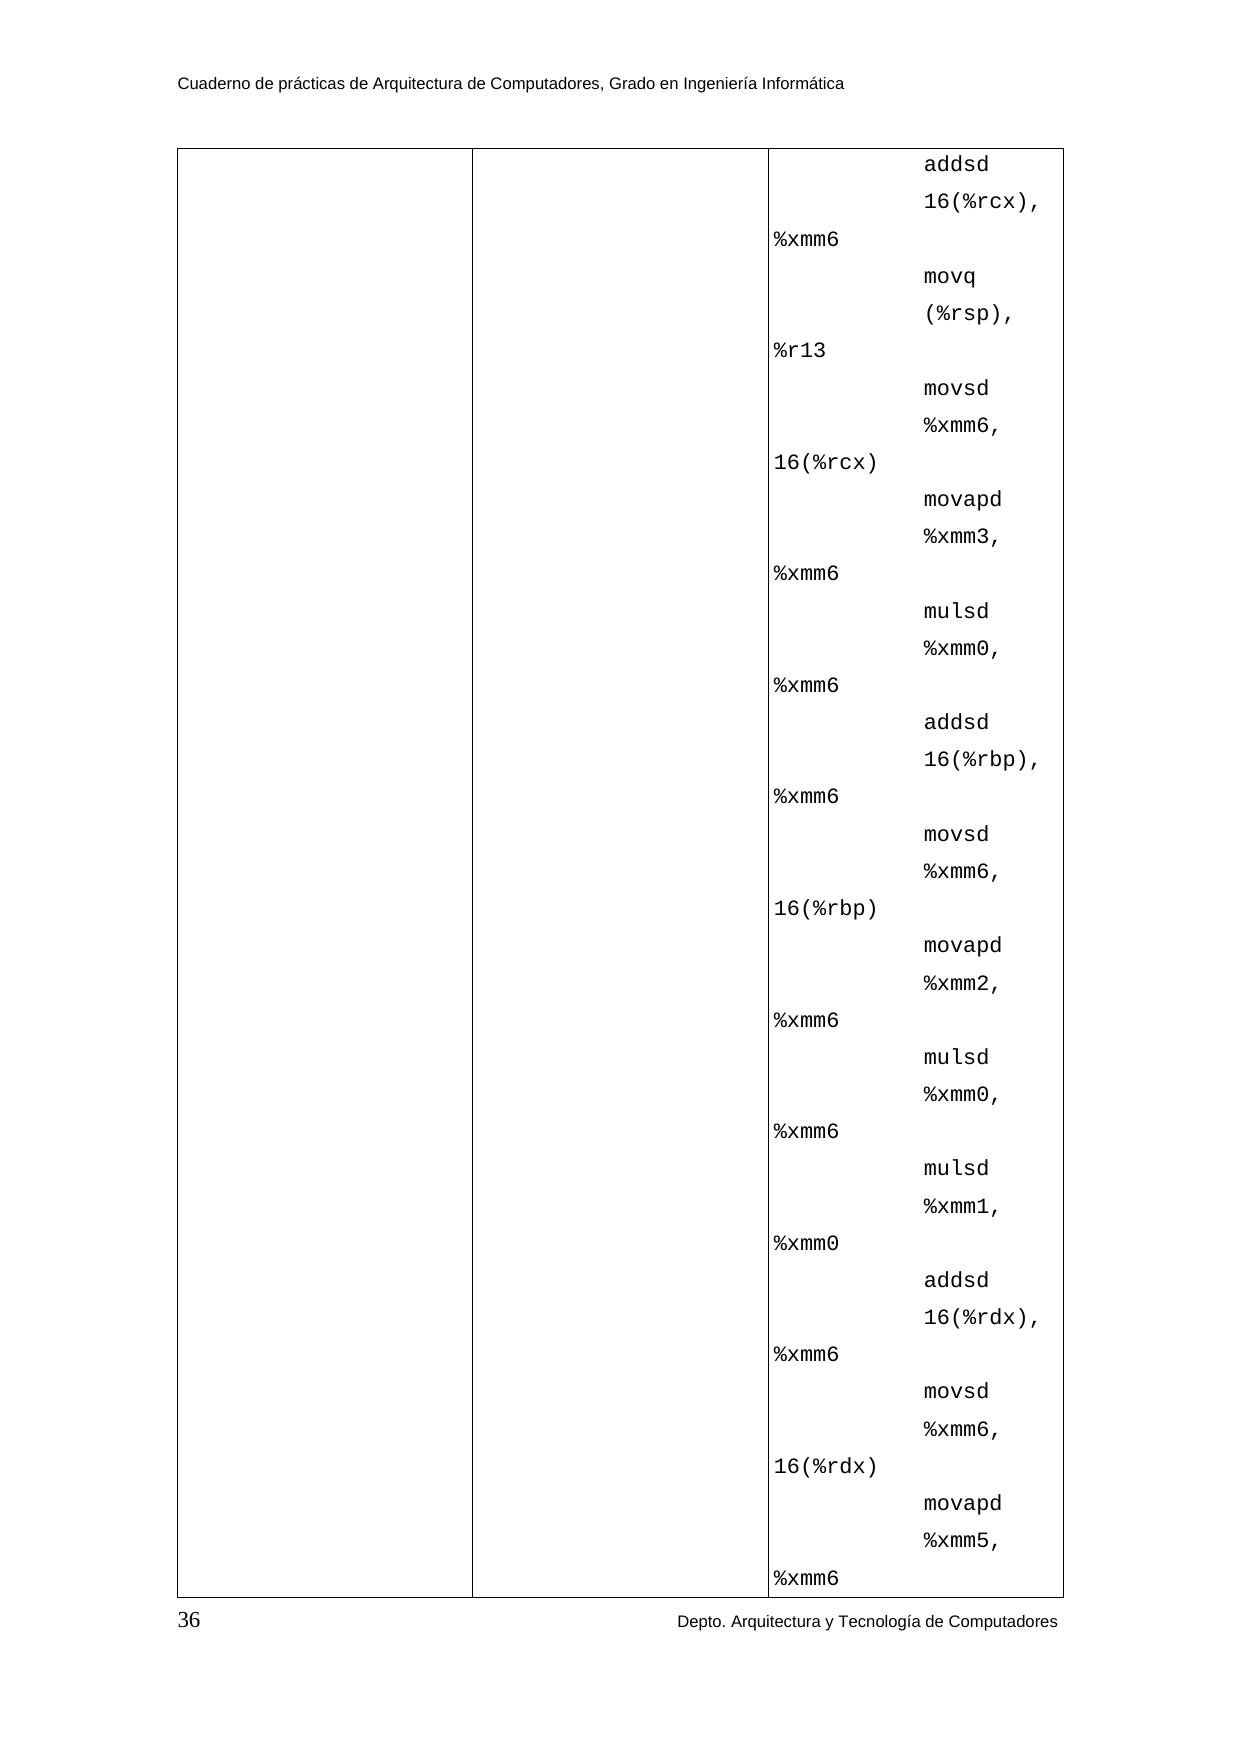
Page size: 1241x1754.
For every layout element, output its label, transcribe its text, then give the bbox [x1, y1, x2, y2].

table_cell addsd 16(%rcx), %xmm6 movq (%rsp), %r13 movsd %xmm6, 16(%rcx) movapd %xmm3, %xmm6 mulsd %xmm0, %xmm6 addsd 16(%rbp), %xmm6 movsd %xmm6, 16(%rbp) movapd %xmm2, %xmm6 mulsd %xmm0, %xmm6 mulsd %xmm1, %xmm0 addsd 16(%rdx), %xmm6 movsd %xmm6, 16(%rdx) movapd %xmm5, %xmm6 [769, 149, 1063, 1597]
table_cell [473, 149, 768, 1597]
table_cell [178, 149, 472, 1597]
